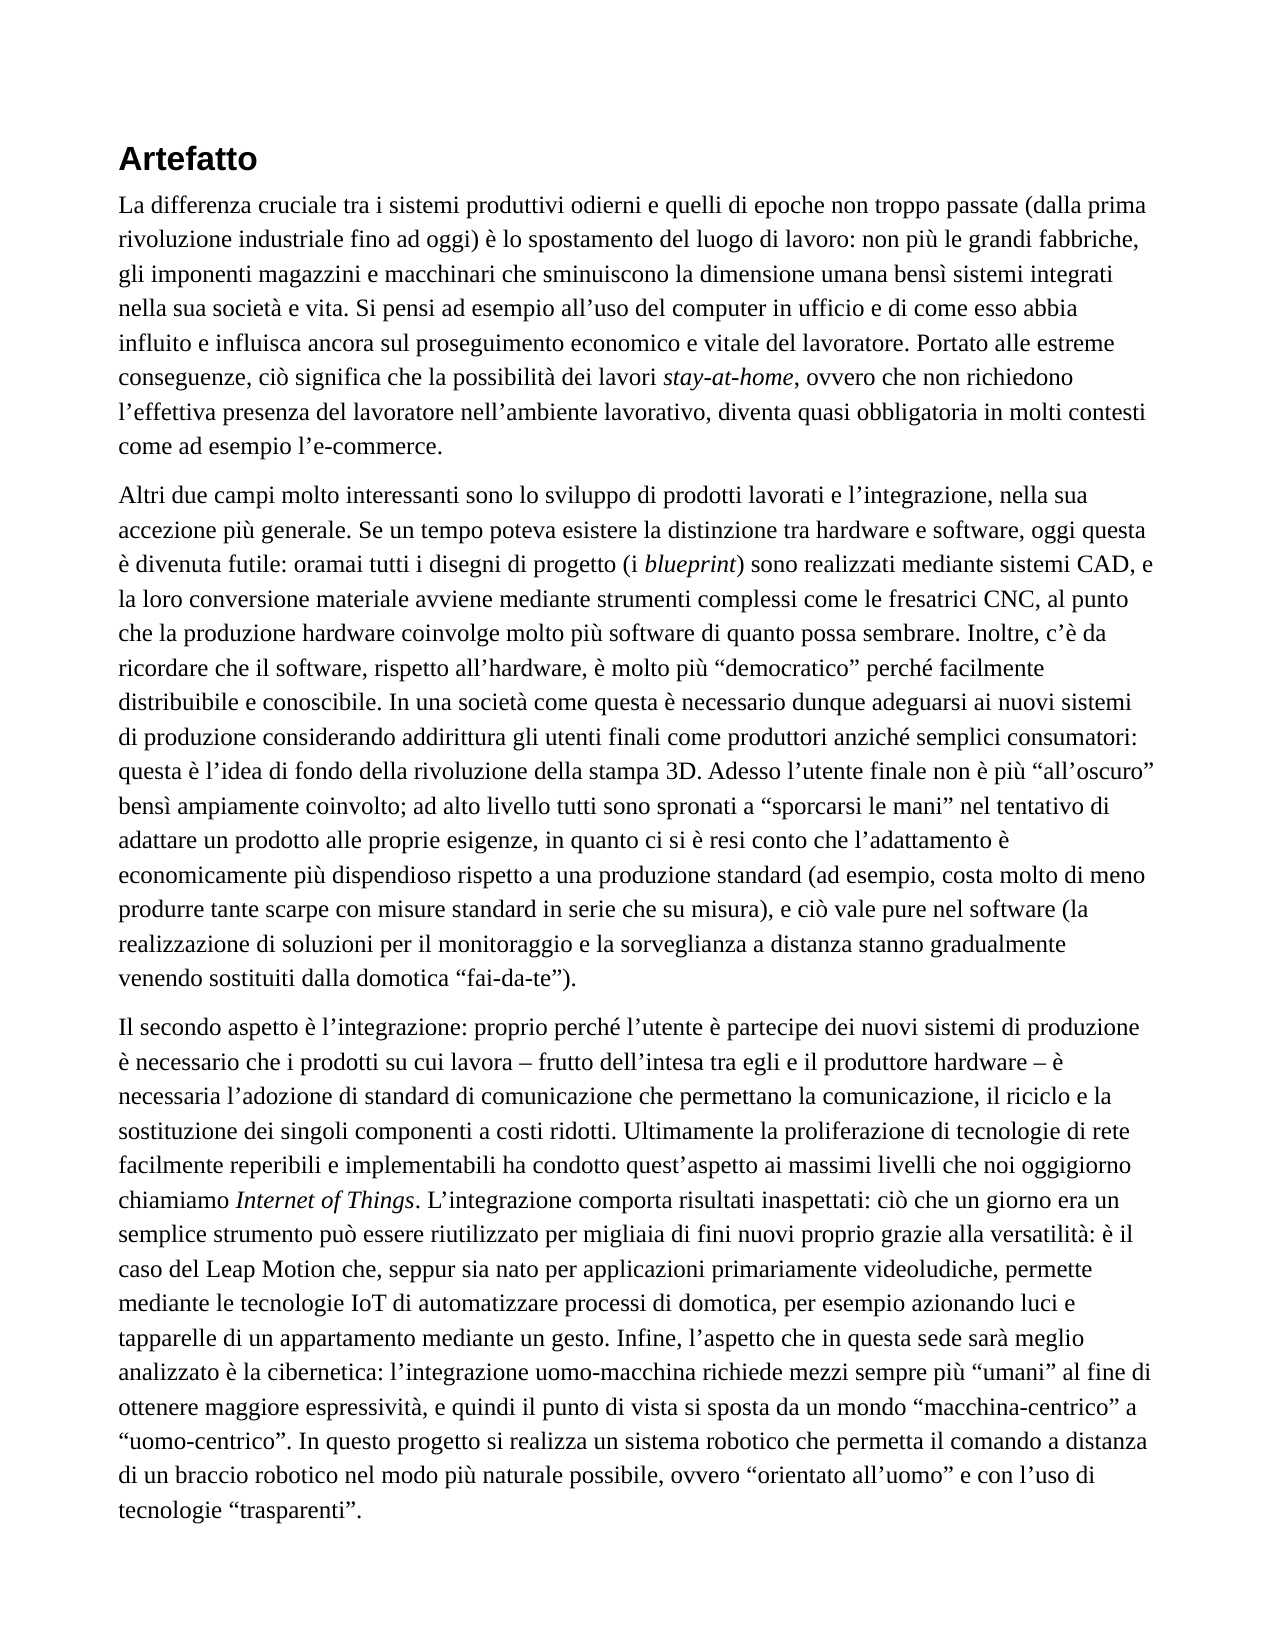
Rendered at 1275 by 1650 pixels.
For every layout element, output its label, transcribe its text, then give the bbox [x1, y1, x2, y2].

subtitle Artefatto [118, 139, 1157, 178]
text Il secondo aspetto è l’integrazione: proprio perché l’utente è partecipe dei nuovi sistemi di produzione è necessario che i prodotti su cui lavora – frutto dell’intesa tra egli e il produttore hardware – è necessaria l’adozione di standard di comunicazione che permettano la comunicazione, il riciclo e la sostituzione dei singoli componenti a costi ridotti. Ultimamente la proliferazione di tecnologie di rete facilmente reperibili e implementabili ha condotto quest’aspetto ai massimi livelli che noi oggigiorno chiamiamo Internet of Things. L’integrazione comporta risultati inaspettati: ciò che un giorno era un semplice strumento può essere riutilizzato per migliaia di fini nuovi proprio grazie alla versatilità: è il caso del Leap Motion che, seppur sia nato per applicazioni primariamente videoludiche, permette mediante le tecnologie IoT di automatizzare processi di domotica, per esempio azionando luci e tapparelle di un appartamento mediante un gesto. Infine, l’aspetto che in questa sede sarà meglio analizzato è la cibernetica: l’integrazione uomo-macchina richiede mezzi sempre più “umani” al fine di ottenere maggiore espressività, e quindi il punto di vista si sposta da un mondo “macchina-centrico” a “uomo-centrico”. In questo progetto si realizza un sistema robotico che permetta il comando a distanza di un braccio robotico nel modo più naturale possibile, ovvero “orientato all’uomo” e con l’uso di tecnologie “trasparenti”. [118, 1012, 1157, 1524]
text La differenza cruciale tra i sistemi produttivi odierni e quelli di epoche non troppo passate (dalla prima rivoluzione industriale fino ad oggi) è lo spostamento del luogo di lavoro: non più le grandi fabbriche, gli imponenti magazzini e macchinari che sminuiscono la dimensione umana bensì sistemi integrati nella sua società e vita. Si pensi ad esempio all’uso del computer in ufficio e di come esso abbia influito e influisca ancora sul proseguimento economico e vitale del lavoratore. Portato alle estreme conseguenze, ciò significa che la possibilità dei lavori stay-at-home, ovvero che non richiedono l’effettiva presenza del lavoratore nell’ambiente lavorativo, diventa quasi obbligatoria in molti contesti come ad esempio l’e-commerce. [118, 190, 1157, 460]
text Altri due campi molto interessanti sono lo sviluppo di prodotti lavorati e l’integrazione, nella sua accezione più generale. Se un tempo poteva esistere la distinzione tra hardware e software, oggi questa è divenuta futile: oramai tutti i disegni di progetto (i blueprint) sono realizzati mediante sistemi CAD, e la loro conversione materiale avviene mediante strumenti complessi come le fresatrici CNC, al punto che la produzione hardware coinvolge molto più software di quanto possa sembrare. Inoltre, c’è da ricordare che il software, rispetto all’hardware, è molto più “democratico” perché facilmente distribuibile e conoscibile. In una società come questa è necessario dunque adeguarsi ai nuovi sistemi di produzione considerando addirittura gli utenti finali come produttori anziché semplici consumatori: questa è l’idea di fondo della rivoluzione della stampa 3D. Adesso l’utente finale non è più “all’oscuro” bensì ampiamente coinvolto; ad alto livello tutti sono spronati a “sporcarsi le mani” nel tentativo di adattare un prodotto alle proprie esigenze, in quanto ci si è resi conto che l’adattamento è economicamente più dispendioso rispetto a una produzione standard (ad esempio, costa molto di meno produrre tante scarpe con misure standard in serie che su misura), e ciò vale pure nel software (la realizzazione di soluzioni per il monitoraggio e la sorveglianza a distanza stanno gradualmente venendo sostituiti dalla domotica “fai-da-te”). [118, 481, 1157, 992]
